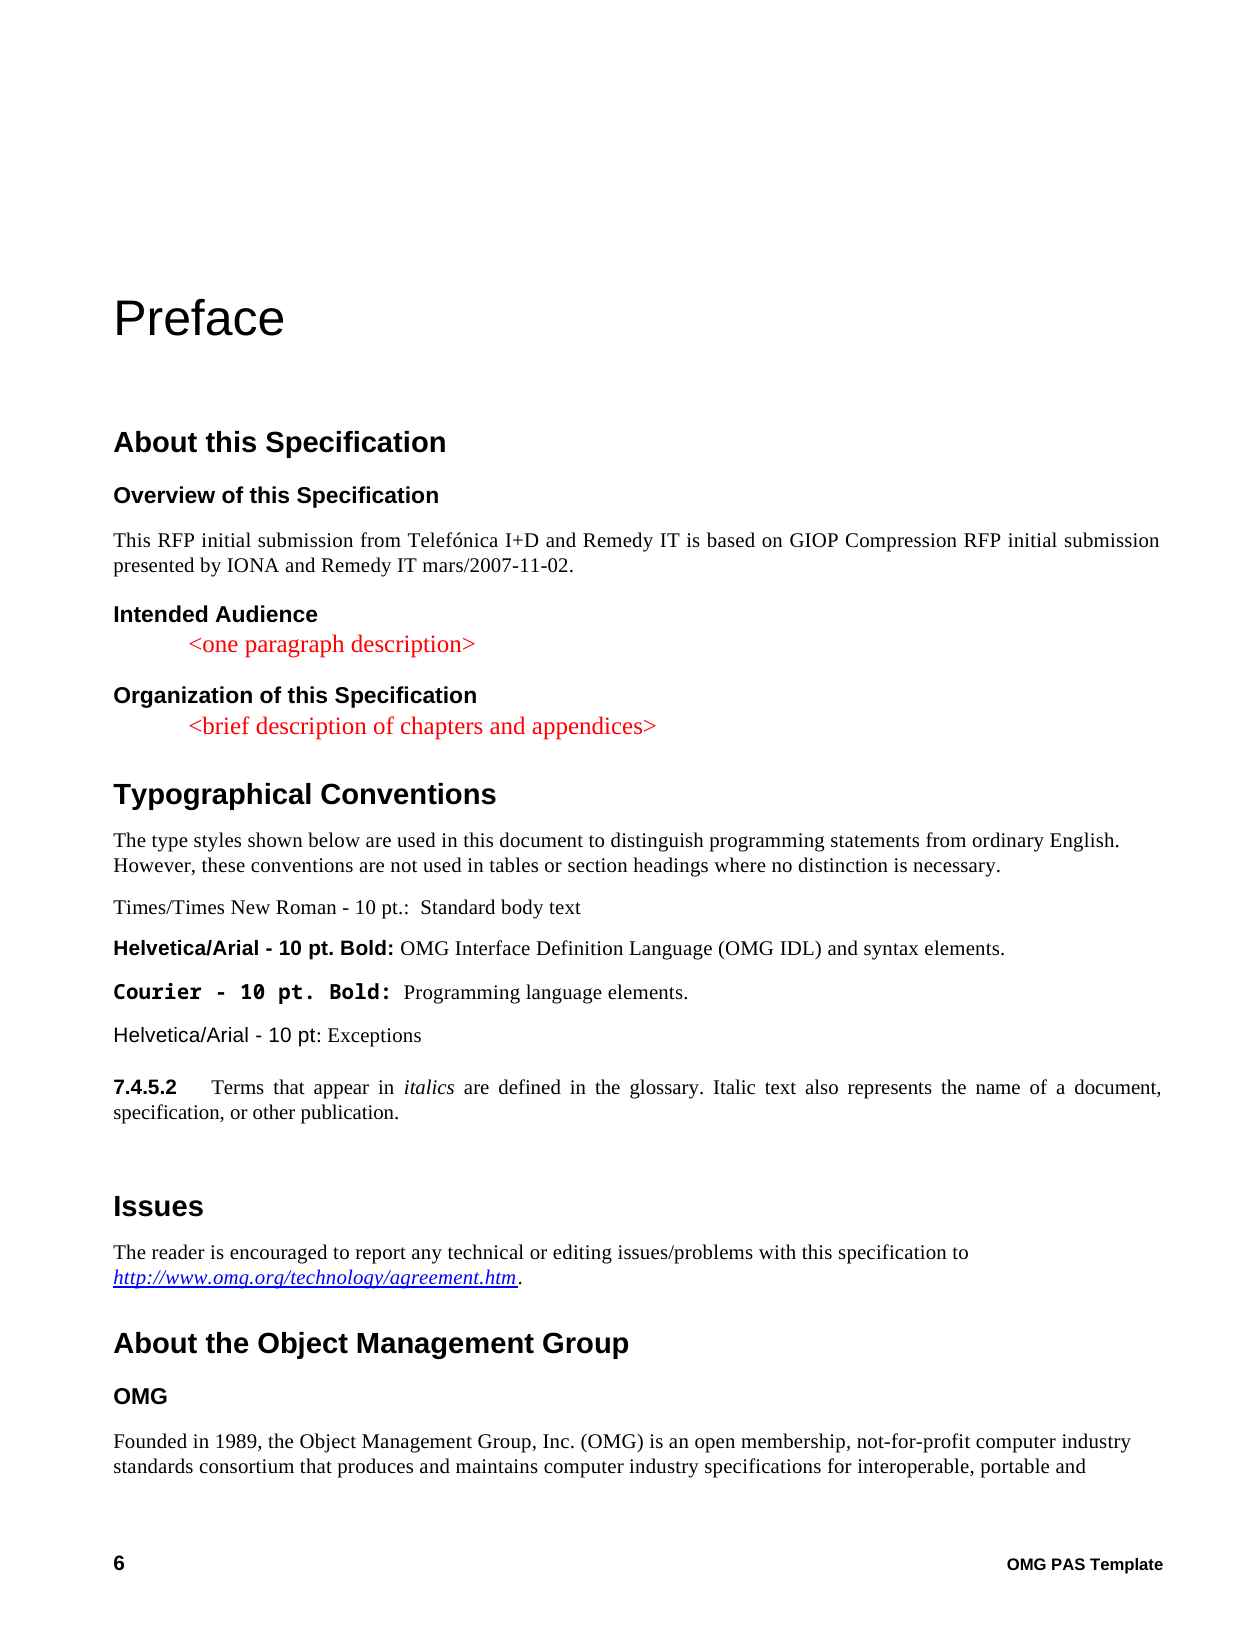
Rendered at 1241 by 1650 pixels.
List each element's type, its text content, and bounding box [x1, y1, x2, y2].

text Founded in 1989, the Object Management Group, Inc. (OMG) is an open membership, not-for-profit computer industry standards consortium that produces and maintains computer industry specifications for interoperable, portable and [113, 1428, 1163, 1478]
subtitle Intended Audience [113, 600, 1163, 627]
subtitle Organization of this Specification [113, 681, 1163, 708]
subtitle Typographical Conventions [113, 775, 1163, 810]
text This RFP initial submission from Telefónica I+D and Remedy IT is based on GIOP Compression RFP initial submission presented by IONA and Remedy IT mars/2007-11-02. [113, 527, 1163, 577]
text Helvetica/Arial - 10 pt: Exceptions [113, 1022, 1163, 1047]
text Helvetica/Arial - 10 pt. Bold: OMG Interface Definition Language (OMG IDL) and syntax elements. [113, 935, 1163, 960]
subtitle <brief description of chapters and appendices> [188, 710, 1163, 739]
text The type styles shown below are used in this document to distinguish programming statements from ordinary English. However, these conventions are not used in tables or section headings where no distinction is necessary. [113, 827, 1163, 877]
list Terms that appear in italics are defined in the glossary. Italic text also represents the name of a document, specification, or other publication. [113, 1074, 1163, 1124]
subtitle OMG [113, 1383, 1163, 1410]
subtitle About the Object Management Group [113, 1324, 1163, 1360]
subtitle <one paragraph description> [188, 629, 1163, 658]
subtitle About this Specification [113, 423, 1163, 458]
subtitle Issues [113, 1187, 1163, 1222]
text Times/Times New Roman - 10 pt.: Standard body text [113, 894, 1163, 919]
text The reader is encouraged to report any technical or editing issues/problems with this specification to http://www.omg.org/technology/agreement.htm. [113, 1239, 1163, 1289]
subtitle Preface [113, 285, 1163, 346]
text Courier - 10 pt. Bold: Programming language elements. [113, 977, 1163, 1006]
subtitle Overview of this Specification [113, 481, 1163, 508]
